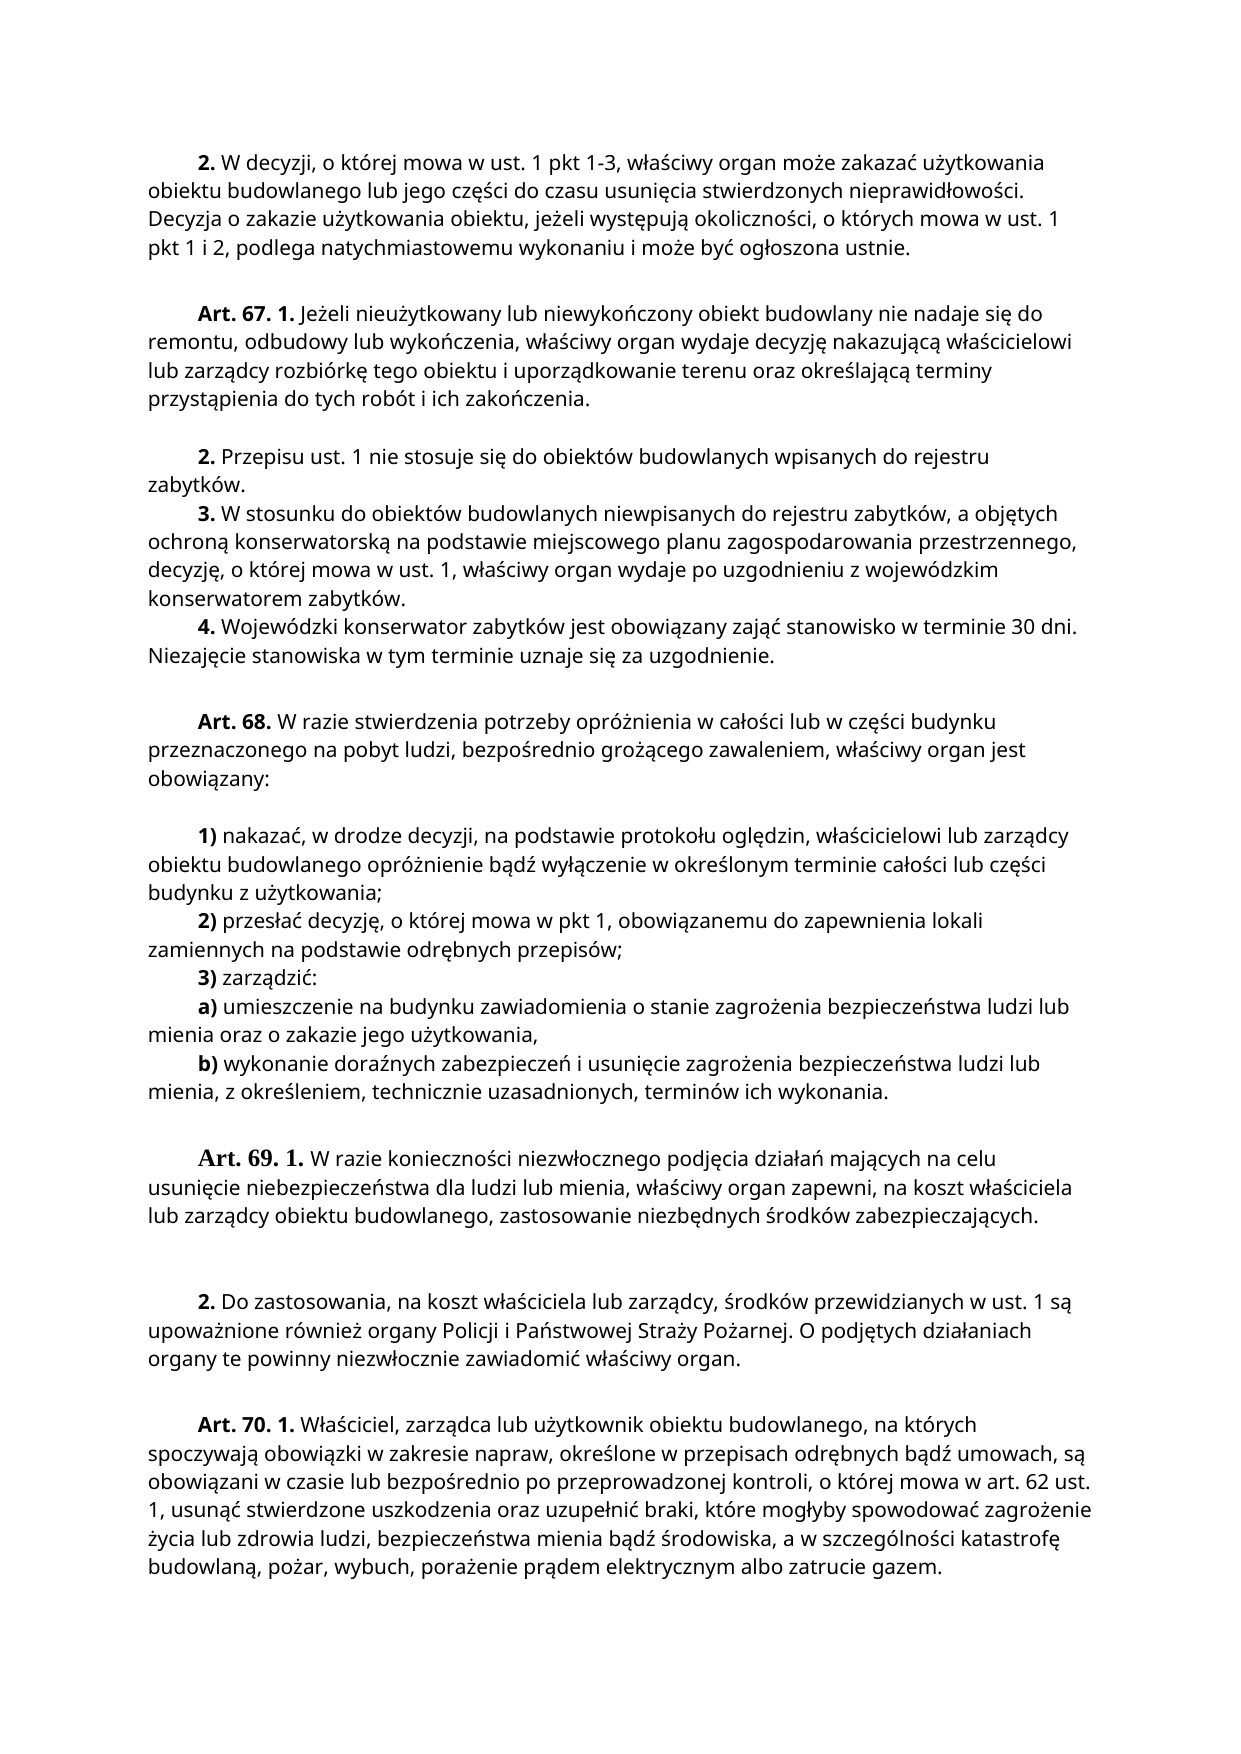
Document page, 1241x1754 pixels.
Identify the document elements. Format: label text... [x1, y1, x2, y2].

text 2. Przepisu ust. 1 nie stosuje się do obiektów budowlanych wpisanych do rejestru zabytków. [148, 442, 1093, 499]
text 3) zarządzić: [148, 963, 1093, 992]
text 2. W decyzji, o której mowa w ust. 1 pkt 1-3, właściwy organ może zakazać użytkowania obiektu budowlanego lub jego części do czasu usunięcia stwierdzonych nieprawidłowości. Decyzja o zakazie użytkowania obiektu, jeżeli występują okoliczności, o których mowa w ust. 1 pkt 1 i 2, podlega natychmiastowemu wykonaniu i może być ogłoszona ustnie. [148, 148, 1093, 261]
text 4. Wojewódzki konserwator zabytków jest obowiązany zająć stanowisko w terminie 30 dni. Niezajęcie stanowiska w tym terminie uznaje się za uzgodnienie. [148, 612, 1093, 669]
text Art. 70. 1. Właściciel, zarządca lub użytkownik obiektu budowlanego, na których spoczywają obowiązki w zakresie napraw, określone w przepisach odrębnych bądź umowach, są obowiązani w czasie lub bezpośrednio po przeprowadzonej kontroli, o której mowa w art. 62 ust. 1, usunąć stwierdzone uszkodzenia oraz uzupełnić braki, które mogłyby spowodować zagrożenie życia lub zdrowia ludzi, bezpieczeństwa mienia bądź środowiska, a w szczególności katastrofę budowlaną, pożar, wybuch, porażenie prądem elektrycznym albo zatrucie gazem. [148, 1410, 1093, 1581]
text Art. 67. 1. Jeżeli nieużytkowany lub niewykończony obiekt budowlany nie nadaje się do remontu, odbudowy lub wykończenia, właściwy organ wydaje decyzję nakazującą właścicielowi lub zarządcy rozbiórkę tego obiektu i uporządkowanie terenu oraz określającą terminy przystąpienia do tych robót i ich zakończenia. [148, 299, 1093, 413]
text 1) nakazać, w drodze decyzji, na podstawie protokołu oględzin, właścicielowi lub zarządcy obiektu budowlanego opróżnienie bądź wyłączenie w określonym terminie całości lub części budynku z użytkowania; [148, 821, 1093, 907]
text 2) przesłać decyzję, o której mowa w pkt 1, obowiązanemu do zapewnienia lokali zamiennych na podstawie odrębnych przepisów; [148, 907, 1093, 963]
text 2. Do zastosowania, na koszt właściciela lub zarządcy, środków przewidzianych w ust. 1 są upoważnione również organy Policji i Państwowej Straży Pożarnej. O podjętych działaniach organy te powinny niezwłocznie zawiadomić właściwy organ. [148, 1287, 1093, 1373]
text b) wykonanie doraźnych zabezpieczeń i usunięcie zagrożenia bezpieczeństwa ludzi lub mienia, z określeniem, technicznie uzasadnionych, terminów ich wykonania. [148, 1049, 1093, 1106]
text a) umieszczenie na budynku zawiadomienia o stanie zagrożenia bezpieczeństwa ludzi lub mienia oraz o zakazie jego użytkowania, [148, 992, 1093, 1049]
text Art. 68. W razie stwierdzenia potrzeby opróżnienia w całości lub w części budynku przeznaczonego na pobyt ludzi, bezpośrednio grożącego zawaleniem, właściwy organ jest obowiązany: [148, 707, 1093, 792]
text 3. W stosunku do obiektów budowlanych niewpisanych do rejestru zabytków, a objętych ochroną konserwatorską na podstawie miejscowego planu zagospodarowania przestrzennego, decyzję, o której mowa w ust. 1, właściwy organ wydaje po uzgodnieniu z wojewódzkim konserwatorem zabytków. [148, 499, 1093, 612]
text Art. 69. 1. W razie konieczności niezwłocznego podjęcia działań mających na celu usunięcie niebezpieczeństwa dla ludzi lub mienia, właściwy organ zapewni, na koszt właściciela lub zarządcy obiektu budowlanego, zastosowanie niezbędnych środków zabezpieczających. [148, 1143, 1093, 1258]
